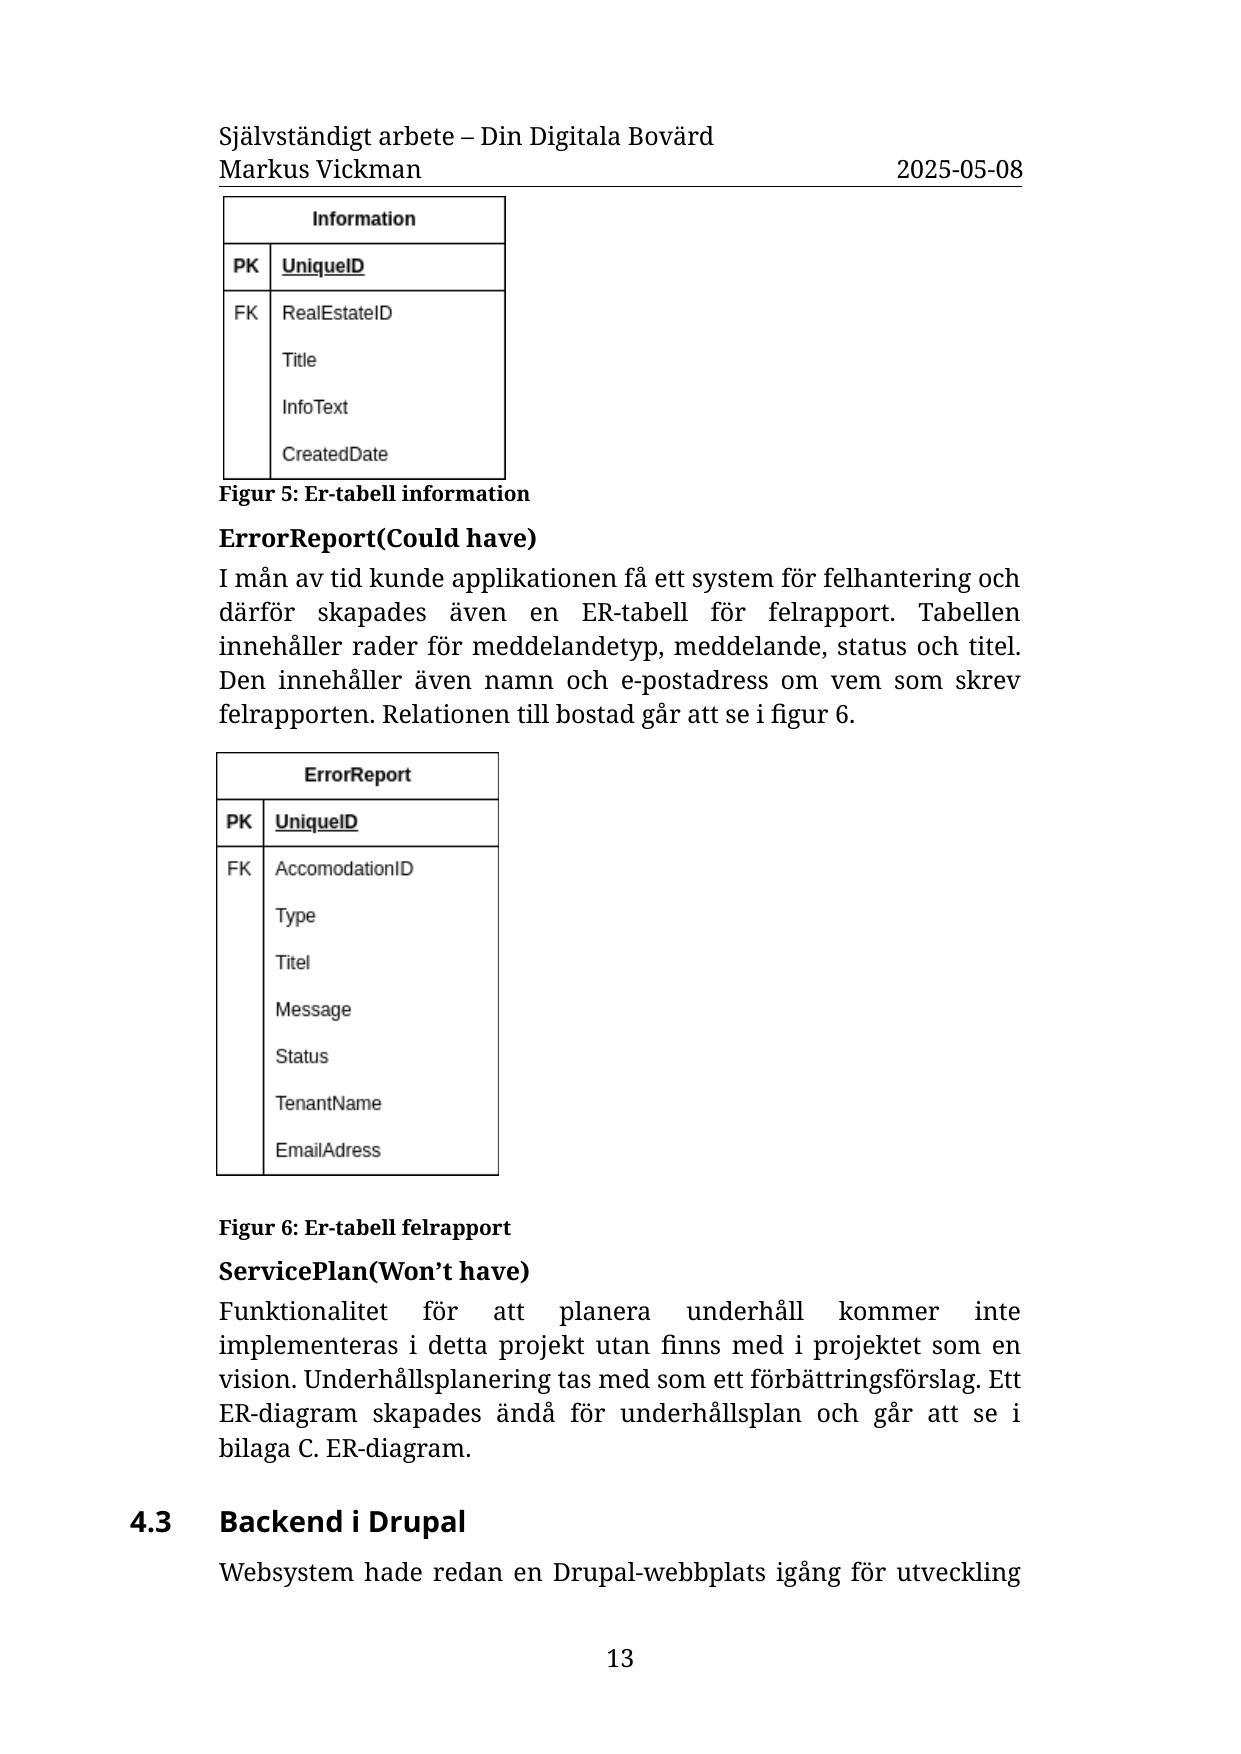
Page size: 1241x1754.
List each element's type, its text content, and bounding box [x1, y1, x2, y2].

text Figur 6: Er-tabell felrapport [218, 768, 1022, 1241]
picture [216, 752, 499, 1176]
text Funktionalitet för att planera underhåll kommer inte implementeras i detta projekt utan finns med i projektet som en vision. Underhållsplanering tas med som ett förbättringsförslag. Ett ER-diagram skapades ändå för underhållsplan och går att se i bilaga C. ER-diagram. [218, 1294, 1022, 1464]
subtitle Backend i Drupal [130, 1501, 1022, 1541]
text ErrorReport(Could have) [218, 520, 1022, 554]
picture [223, 196, 506, 480]
text Figur 5: Er-tabell information [218, 216, 1022, 508]
text I mån av tid kunde applikationen få ett system för felhantering och därför skapades även en ER-tabell för felrapport. Tabellen innehåller rader för meddelandetyp, meddelande, status och titel. Den innehåller även namn och e-postadress om vem som skrev felrapporten. Relationen till bostad går att se i figur 6. [218, 560, 1022, 731]
text Websystem hade redan en Drupal-webbplats igång för utveckling [218, 1554, 1022, 1588]
text ServicePlan(Won’t have) [218, 1254, 1022, 1288]
